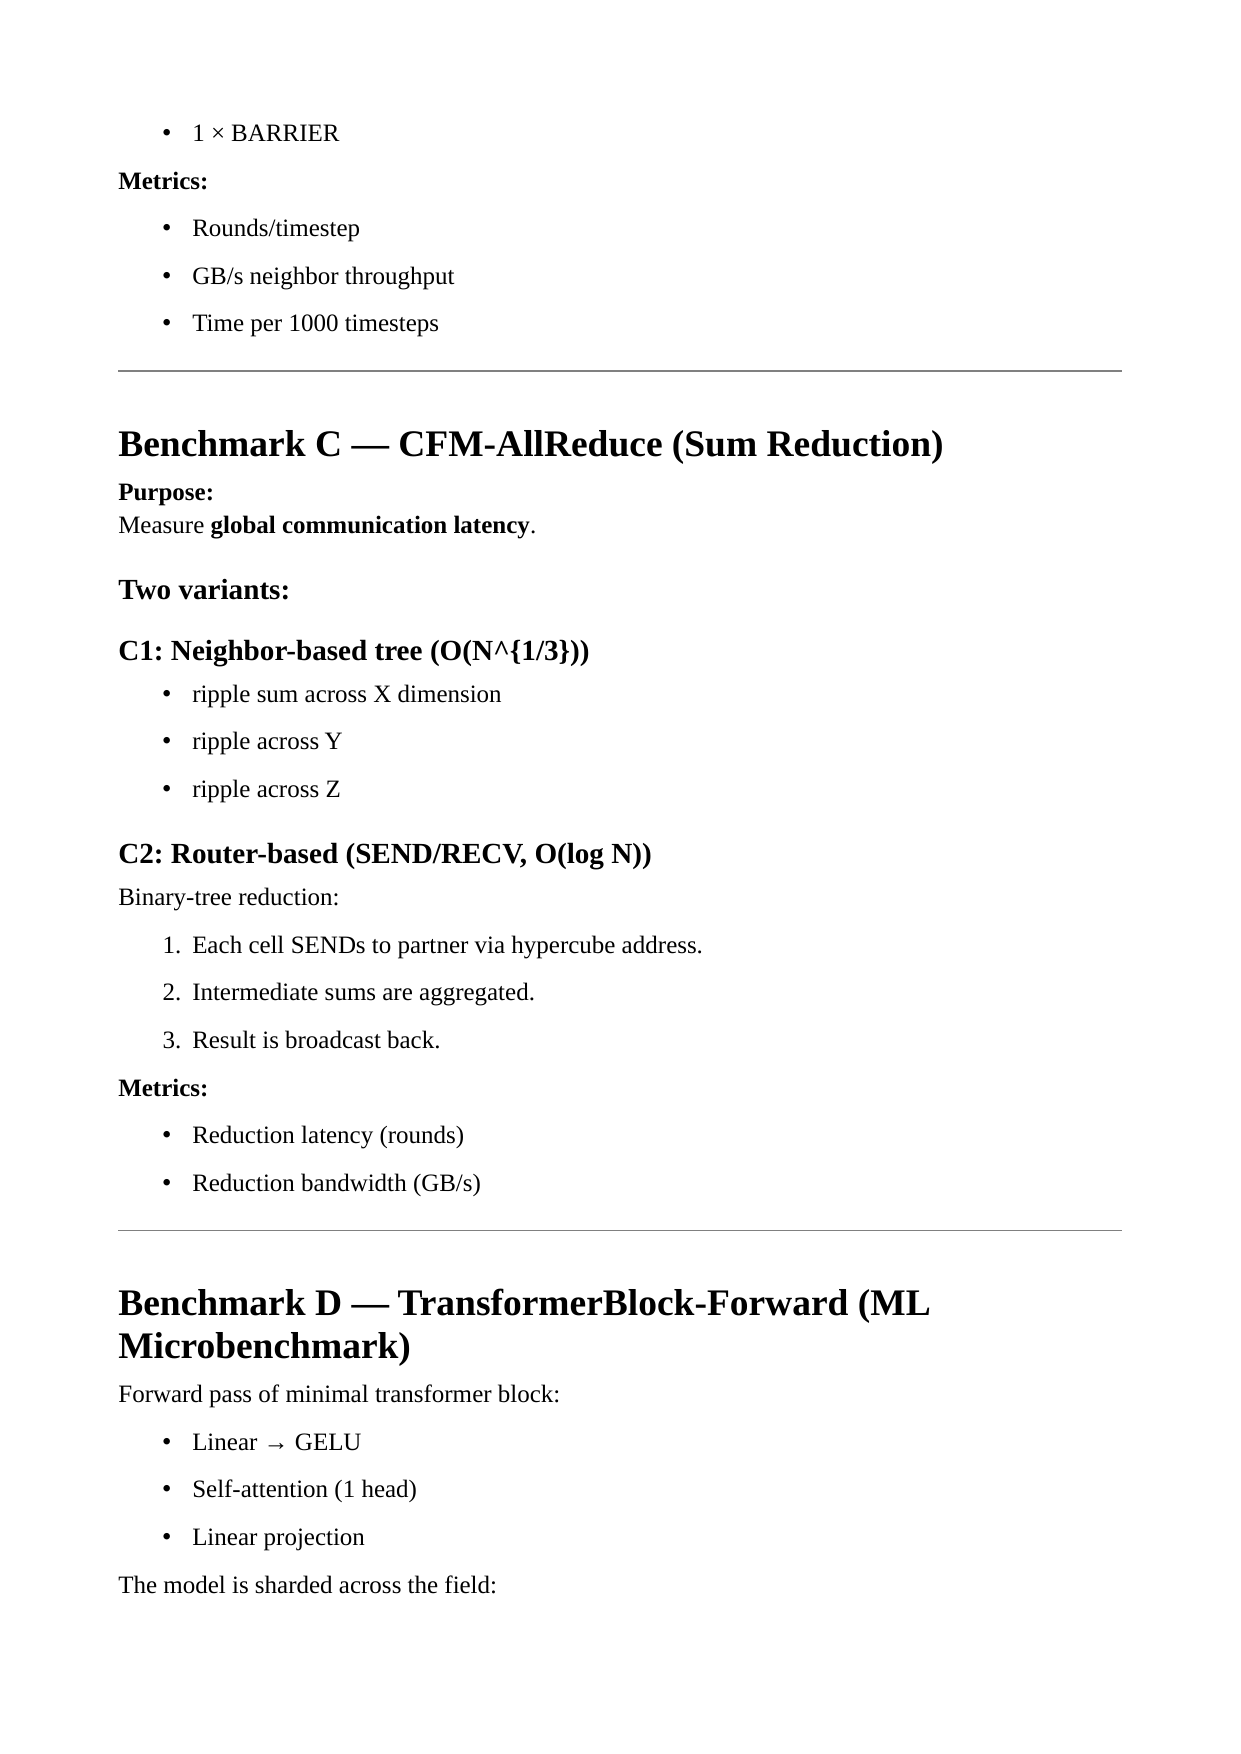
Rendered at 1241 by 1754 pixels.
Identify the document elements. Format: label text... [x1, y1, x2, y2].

list Reduction bandwidth (GB/s) [162, 1168, 1122, 1197]
text Forward pass of minimal transformer block: [118, 1379, 1122, 1408]
list Linear projection [162, 1522, 1122, 1551]
list Reduction latency (rounds) [162, 1120, 1122, 1149]
text Purpose: Measure global communication latency. [118, 477, 1122, 539]
text Metrics: [118, 1073, 1122, 1101]
list ripple sum across X dimension [162, 679, 1122, 707]
subtitle C1: Neighbor-based tree (O(N^{1/3})) [118, 633, 1122, 666]
list Time per 1000 timesteps [162, 308, 1122, 337]
subtitle Benchmark C — CFM-AllReduce (Sum Reduction) [118, 421, 1122, 464]
list Self-attention (1 head) [162, 1474, 1122, 1503]
list 1 × BARRIER [162, 118, 1122, 147]
list Linear → GELU [162, 1427, 1122, 1456]
subtitle Benchmark D — TransformerBlock-Forward (ML Microbenchmark) [118, 1281, 1122, 1367]
list ripple across Y [162, 726, 1122, 755]
text Metrics: [118, 166, 1122, 194]
subtitle Two variants: [118, 572, 1122, 606]
list Each cell SENDs to partner via hypercube address. [162, 930, 1122, 958]
list Result is broadcast back. [162, 1025, 1122, 1054]
text The model is sharded across the field: [118, 1570, 1122, 1598]
subtitle C2: Router-based (SEND/RECV, O(log N)) [118, 836, 1122, 870]
text Binary-tree reduction: [118, 882, 1122, 911]
list GB/s neighbor throughput [162, 261, 1122, 290]
list Intermediate sums are aggregated. [162, 977, 1122, 1006]
list ripple across Z [162, 774, 1122, 803]
list Rounds/timestep [162, 213, 1122, 242]
